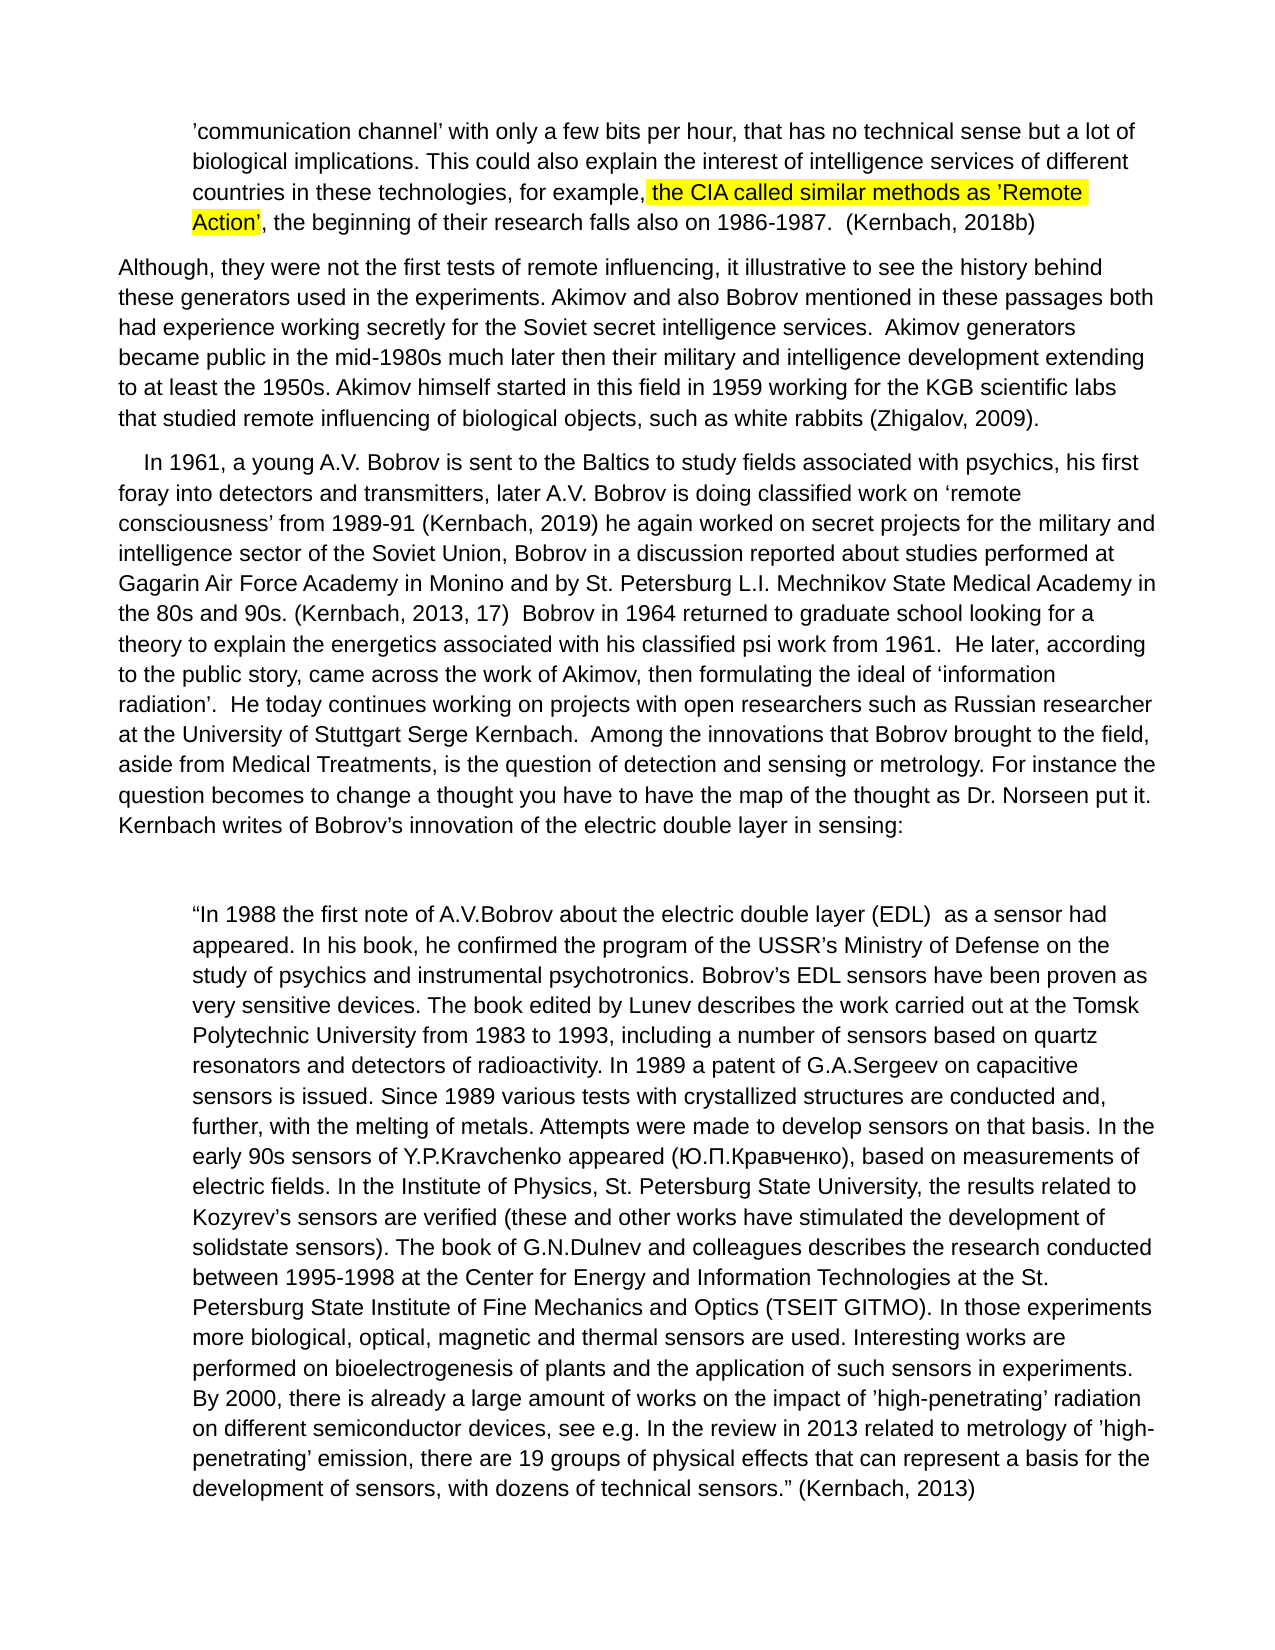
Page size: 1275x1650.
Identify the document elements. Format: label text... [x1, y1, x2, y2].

text In 1961, a young A.V. Bobrov is sent to the Baltics to study fields associated with psychics, his first foray into detectors and transmitters, later A.V. Bobrov is doing classified work on ‘remote consciousness’ from 1989-91 (Kernbach, 2019) he again worked on secret projects for the military and intelligence sector of the Soviet Union, Bobrov in a discussion reported about studies performed at Gagarin Air Force Academy in Monino and by St. Petersburg L.I. Mechnikov State Medical Academy in the 80s and 90s. (Kernbach, 2013, 17) Bobrov in 1964 returned to graduate school looking for a theory to explain the energetics associated with his classified psi work from 1961. He later, according to the public story, came across the work of Akimov, then formulating the ideal of ‘information radiation’. He today continues working on projects with open researchers such as Russian researcher at the University of Stuttgart Serge Kernbach. Among the innovations that Bobrov brought to the field, aside from Medical Treatments, is the question of detection and sensing or metrology. For instance the question becomes to change a thought you have to have the map of the thought as Dr. Norseen put it. Kernbach writes of Bobrov’s innovation of the electric double layer in sensing: [118, 449, 1157, 838]
text ’communication channel’ with only a few bits per hour, that has no technical sense but a lot of biological implications. This could also explain the interest of intelligence services of different countries in these technologies, for example, the CIA called similar methods as ’Remote Action’, the beginning of their research falls also on 1986-1987. (Kernbach, 2018b) [192, 118, 1157, 235]
text Although, they were not the first tests of remote influencing, it illustrative to see the history behind these generators used in the experiments. Akimov and also Bobrov mentioned in these passages both had experience working secretly for the Soviet secret intelligence services. Akimov generators became public in the mid-1980s much later then their military and intelligence development extending to at least the 1950s. Akimov himself started in this field in 1959 working for the KGB scientific labs that studied remote influencing of biological objects, such as white rabbits (Zhigalov, 2009). [118, 253, 1157, 431]
text “In 1988 the first note of A.V.Bobrov about the electric double layer (EDL) as a sensor had appeared. In his book, he confirmed the program of the USSR’s Ministry of Defense on the study of psychics and instrumental psychotronics. Bobrov’s EDL sensors have been proven as very sensitive devices. The book edited by Lunev describes the work carried out at the Tomsk Polytechnic University from 1983 to 1993, including a number of sensors based on quartz resonators and detectors of radioactivity. In 1989 a patent of G.A.Sergeev on capacitive sensors is issued. Since 1989 various tests with crystallized structures are conducted and, further, with the melting of metals. Attempts were made to develop sensors on that basis. In the early 90s sensors of Y.P.Kravchenko appeared (Ю.П.Кравченко), based on measurements of electric fields. In the Institute of Physics, St. Petersburg State University, the results related to Kozyrev’s sensors are verified (these and other works have stimulated the development of solidstate sensors). The book of G.N.Dulnev and colleagues describes the research conducted between 1995-1998 at the Center for Energy and Information Technologies at the St. Petersburg State Institute of Fine Mechanics and Optics (TSEIT GITMO). In those experiments more biological, optical, magnetic and thermal sensors are used. Interesting works are performed on bioelectrogenesis of plants and the application of such sensors in experiments. By 2000, there is already a large amount of works on the impact of ’high-penetrating’ radiation on different semiconductor devices, see e.g. In the review in 2013 related to metrology of ’high-penetrating’ emission, there are 19 groups of physical effects that can represent a basis for the development of sensors, with dozens of technical sensors.” (Kernbach, 2013) [192, 901, 1157, 1502]
